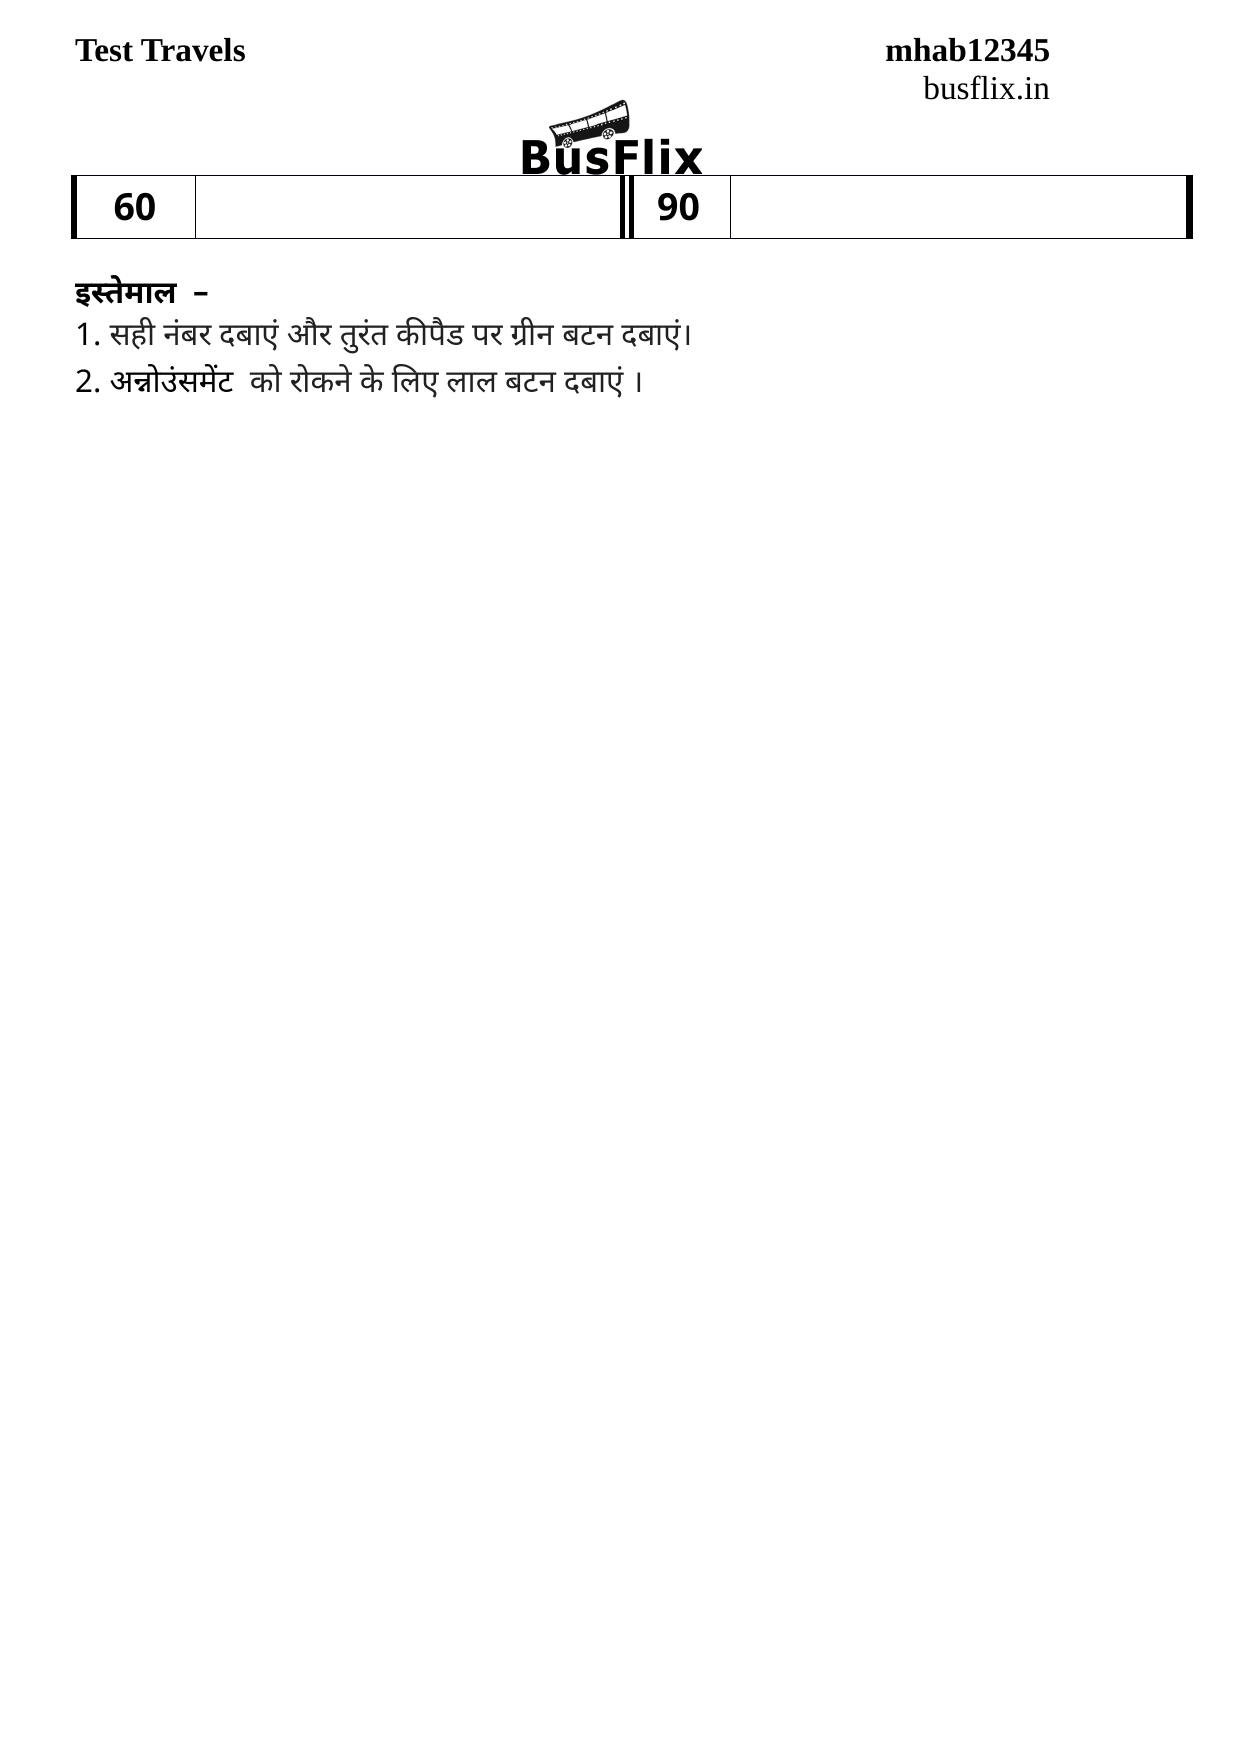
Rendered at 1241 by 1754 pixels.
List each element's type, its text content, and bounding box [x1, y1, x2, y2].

text 1. सही नंबर दबाएं और तुरंत कीपैड पर ग्रीन बटन दबाएं। [75, 312, 1165, 358]
table_cell [196, 176, 620, 237]
text 2. अन्नोउंसमेंट को रोकने के लिए लाल बटन दबाएं । [75, 358, 1165, 405]
table_cell [731, 176, 1186, 237]
table_cell 60 [77, 176, 195, 237]
text इस्तेमाल – [75, 270, 1165, 312]
table_cell 90 [634, 176, 730, 237]
